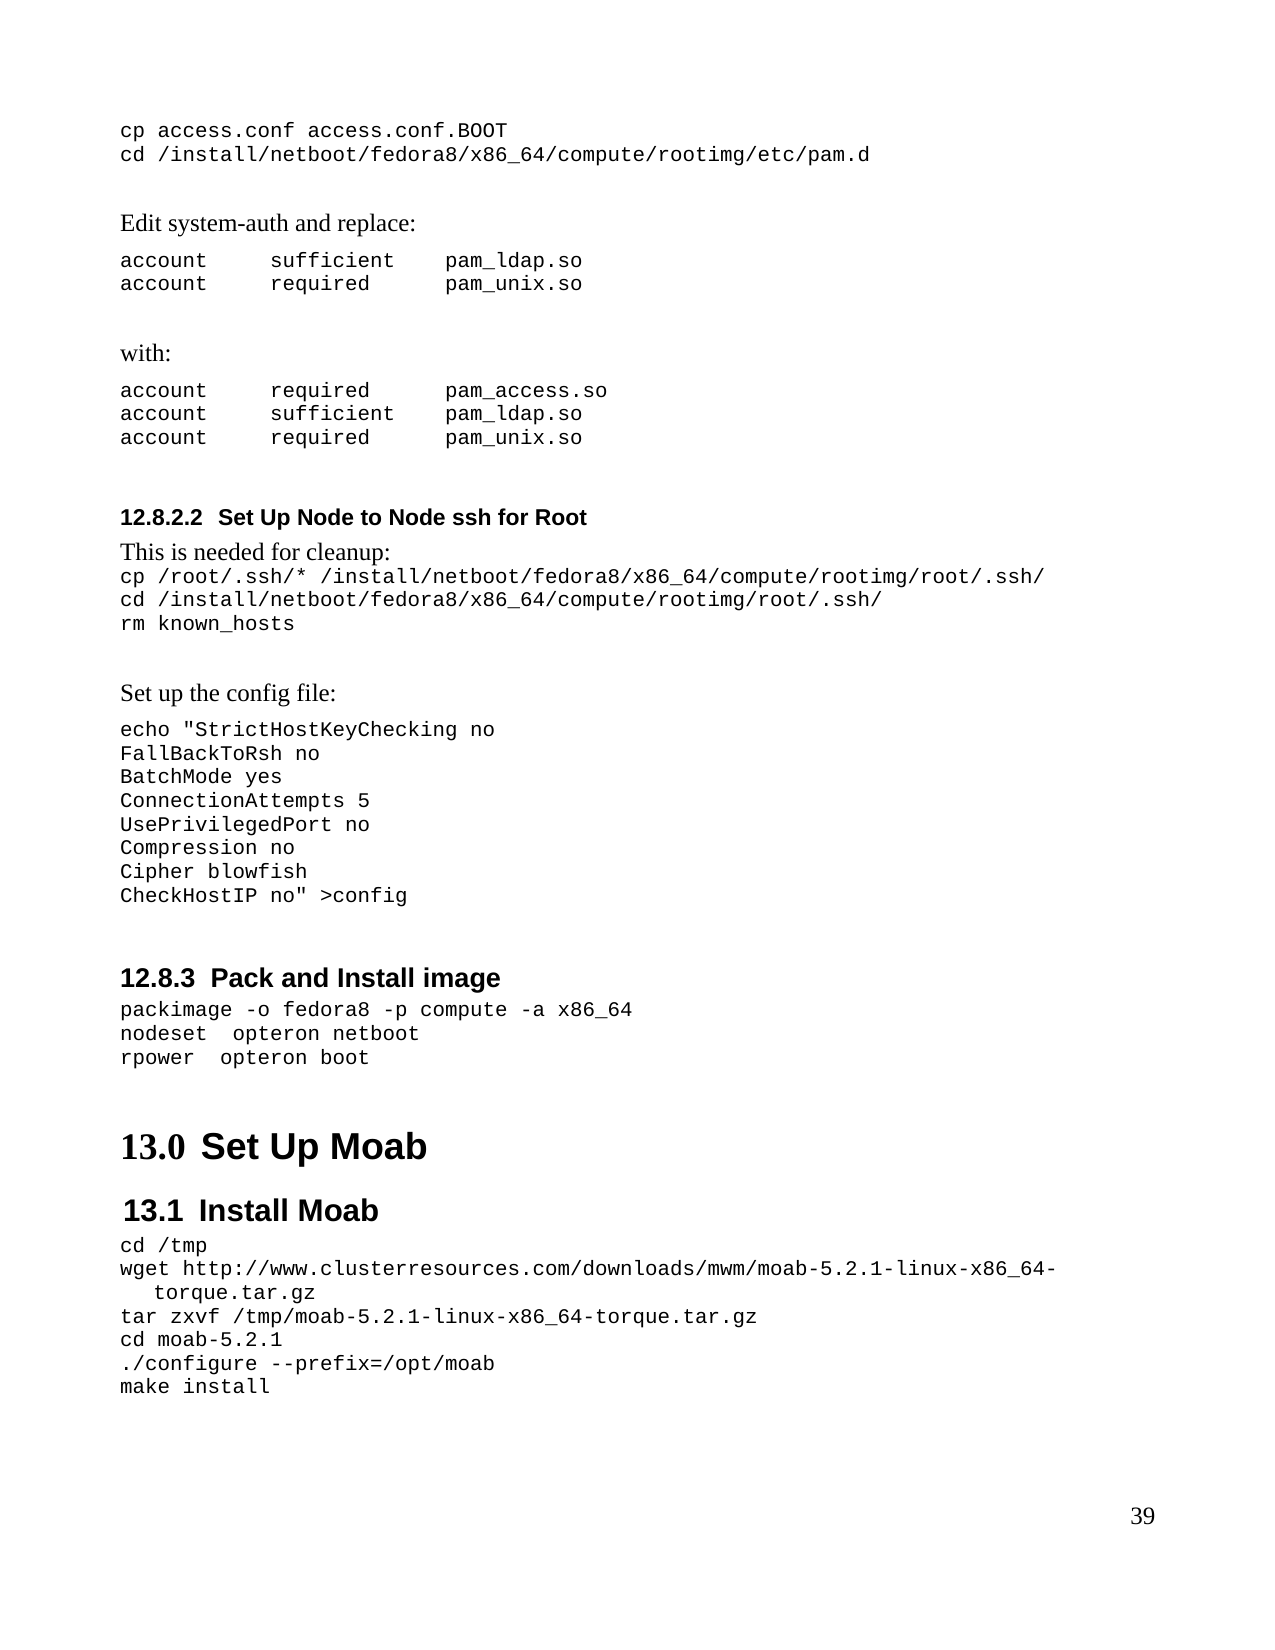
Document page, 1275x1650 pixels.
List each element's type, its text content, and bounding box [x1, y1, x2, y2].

text ConnectionAttempts 5 [120, 790, 1155, 814]
text account sufficient pam_ldap.so [120, 250, 1155, 273]
text BatchMode yes [120, 766, 1155, 790]
text Edit system-auth and replace: [120, 208, 1155, 237]
text account sufficient pam_ldap.so [120, 403, 1155, 427]
text account required pam_unix.so [120, 273, 1155, 297]
text cp /root/.ssh/* /install/netboot/fedora8/x86_64/compute/rootimg/root/.ssh/ [120, 566, 1155, 589]
text account required pam_access.so [120, 379, 1155, 403]
text UsePrivilegedPort no [120, 814, 1155, 837]
text cd moab-5.2.1 [120, 1329, 1155, 1353]
text wget http://www.clusterresources.com/downloads/mwm/moab-5.2.1-linux-x86_64-torque.tar.gz [120, 1258, 1155, 1306]
text Compression no [120, 837, 1155, 861]
text Set up the config file: [120, 678, 1155, 707]
subtitle Set Up Moab [120, 1124, 1155, 1167]
subtitle Pack and Install image [120, 962, 1155, 993]
text Cipher blowfish [120, 861, 1155, 884]
text packimage -o fedora8 -p compute -a x86_64 [120, 999, 1155, 1023]
text with: [120, 338, 1155, 367]
text cd /install/netboot/fedora8/x86_64/compute/rootimg/etc/pam.d [120, 144, 1155, 167]
text ./configure --prefix=/opt/moab [120, 1353, 1155, 1377]
text This is needed for cleanup: [120, 537, 1155, 566]
text rm known_hosts [120, 613, 1155, 637]
text cd /install/netboot/fedora8/x86_64/compute/rootimg/root/.ssh/ [120, 589, 1155, 613]
text CheckHostIP no" >config [120, 884, 1155, 908]
subtitle Install Moab [123, 1192, 1155, 1228]
text FallBackToRsh no [120, 743, 1155, 766]
text tar zxvf /tmp/moab-5.2.1-linux-x86_64-torque.tar.gz [120, 1306, 1155, 1329]
text make install [120, 1377, 1155, 1400]
text nodeset opteron netboot [120, 1023, 1155, 1047]
text echo "StrictHostKeyChecking no [120, 719, 1155, 743]
text account required pam_unix.so [120, 427, 1155, 451]
subtitle Set Up Node to Node ssh for Root [120, 504, 1155, 531]
text cp access.conf access.conf.BOOT [120, 120, 1155, 144]
text cd /tmp [120, 1235, 1155, 1258]
text rpower opteron boot [120, 1047, 1155, 1070]
